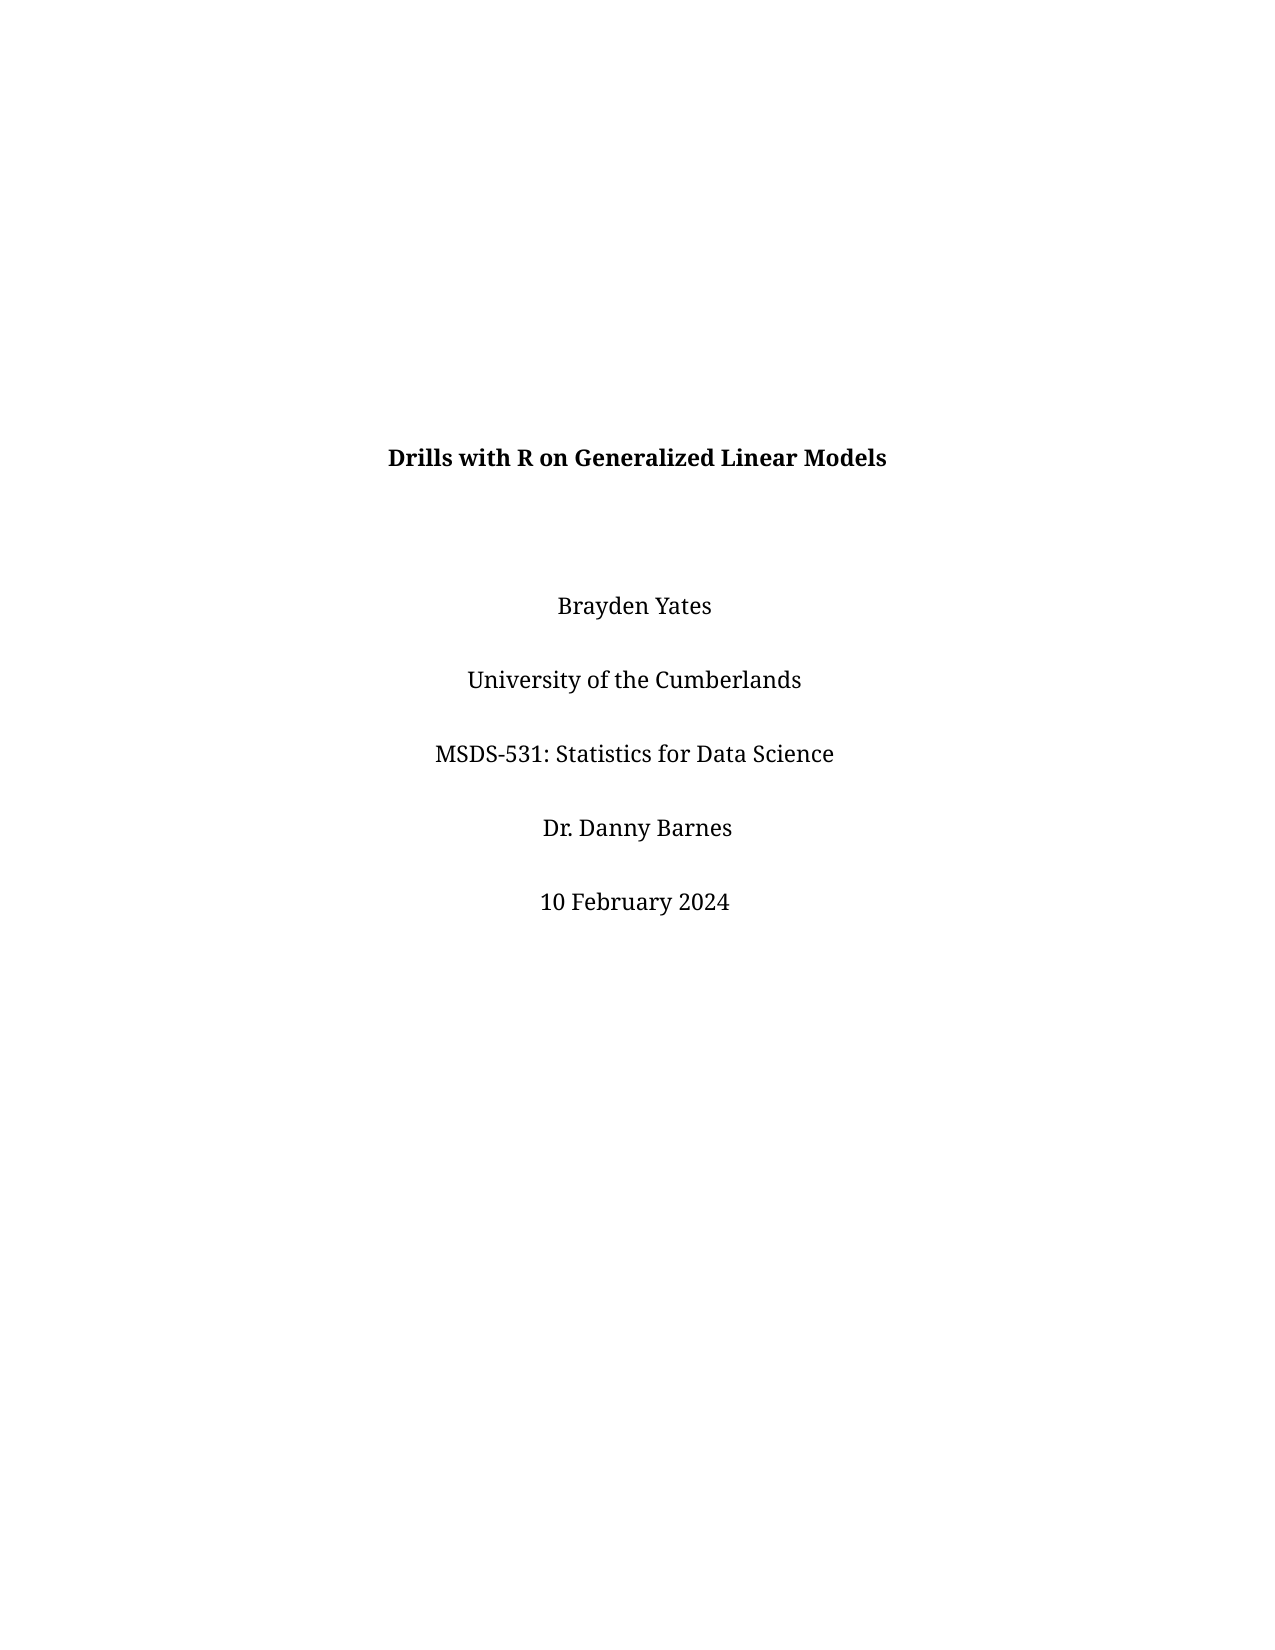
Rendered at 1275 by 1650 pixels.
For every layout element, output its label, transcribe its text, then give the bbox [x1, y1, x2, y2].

text MSDS-531: Statistics for Data Science [118, 710, 1157, 769]
text University of the Cumberlands [118, 636, 1157, 695]
text Dr. Danny Barnes [118, 784, 1157, 843]
text 10 February 2024 [118, 858, 1157, 917]
text Drills with R on Generalized Linear Models [118, 414, 1157, 473]
text Brayden Yates [118, 562, 1157, 621]
